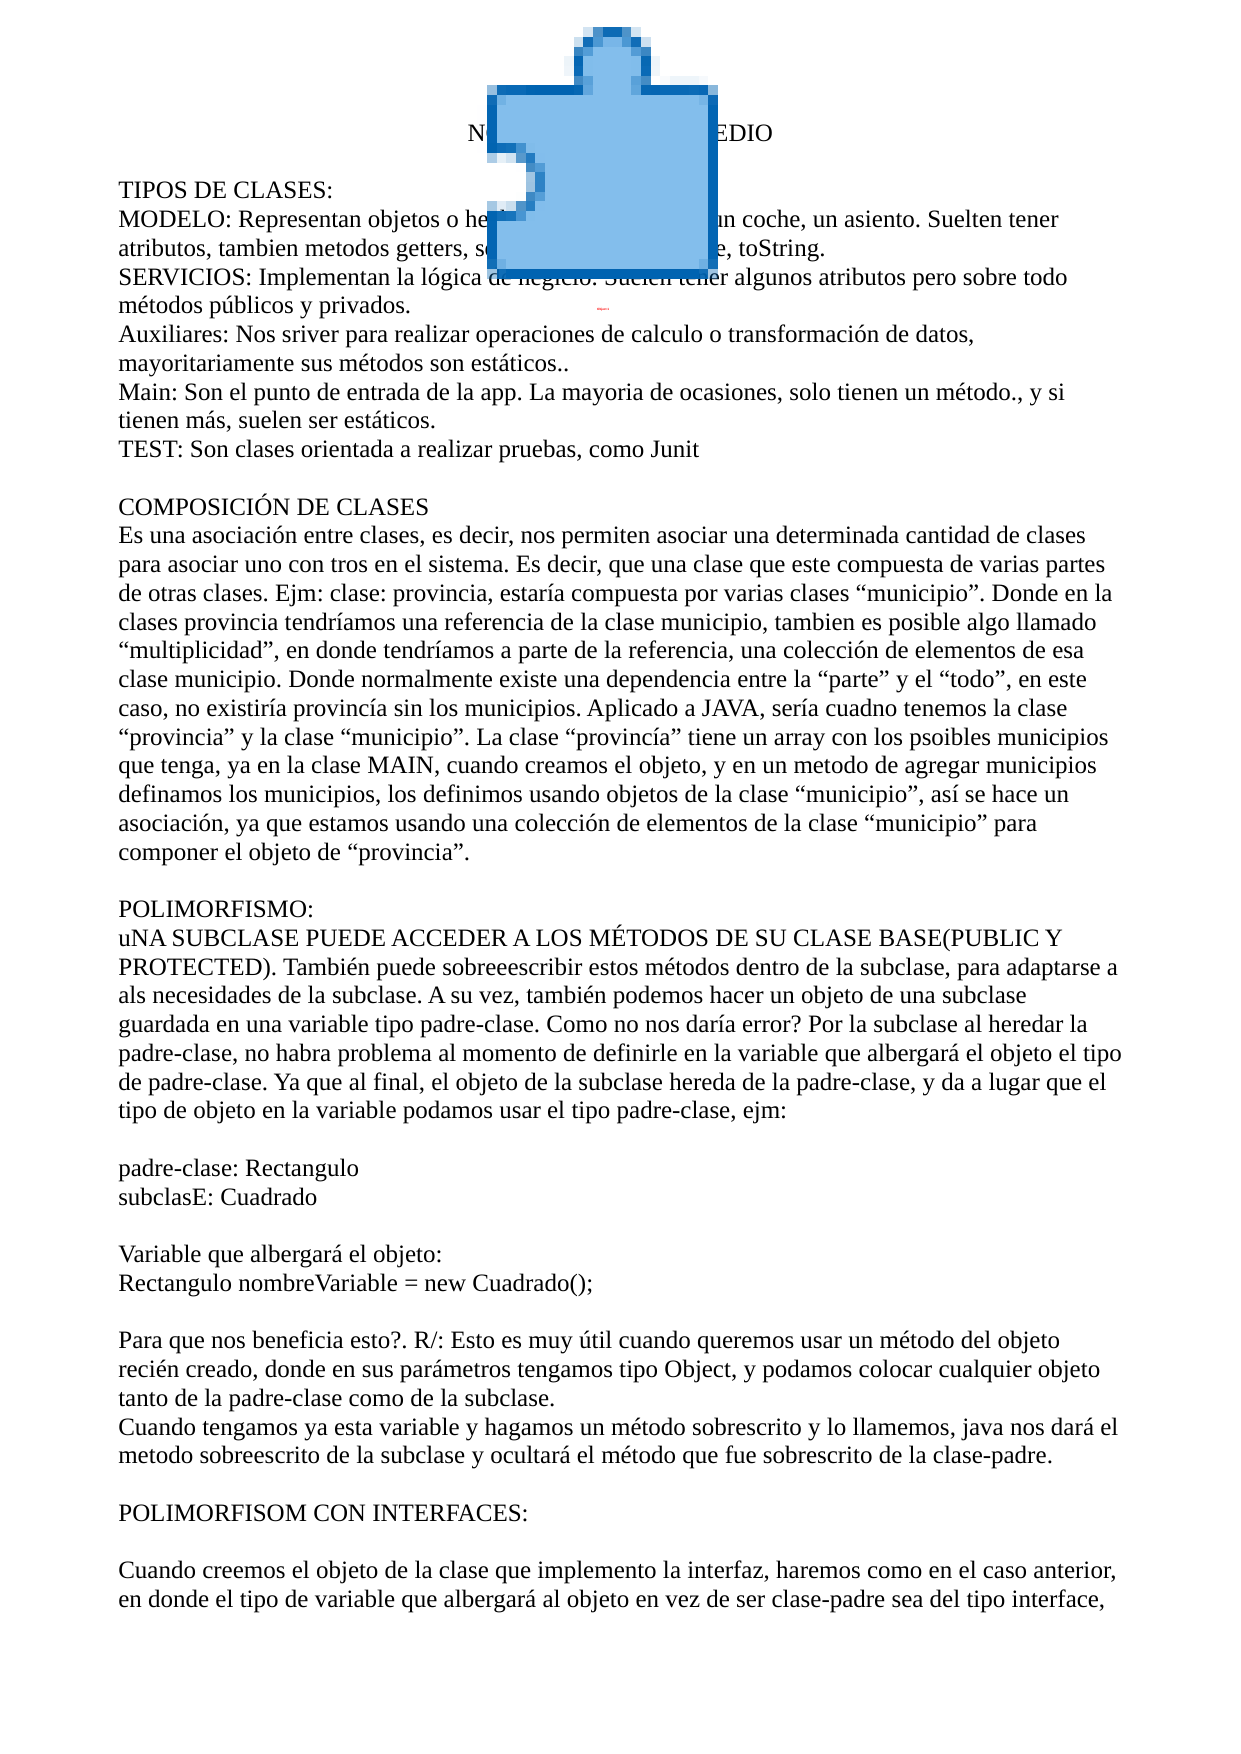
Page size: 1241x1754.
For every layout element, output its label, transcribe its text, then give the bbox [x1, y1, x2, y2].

text [718, 176, 1122, 204]
text Rectangulo nombreVariable = new Cuadrado(); [118, 1268, 1122, 1297]
text POLIMORFISOM CON INTERFACES: [118, 1498, 1122, 1527]
text MODELO: Representan objetos o hechos de la naturaleza: un coche, un asiento. Suelten tener atributos, tambien metodos getters, setters, equals, hashCode, toString. [718, 204, 1122, 262]
text TIPOS DE CLASES: [118, 176, 526, 204]
text subclasE: Cuadrado [118, 1182, 1122, 1211]
text Main: Son el punto de entrada de la app. La mayoria de ocasiones, solo tienen un método., y si tienen más, suelen ser estáticos. [118, 377, 1122, 434]
text COMPOSICIÓN DE CLASES [118, 492, 1122, 521]
text TEST: Son clases orientada a realizar pruebas, como Junit [118, 434, 1122, 463]
text padre-clase: Rectangulo [118, 1153, 1122, 1182]
text Cuando tengamos ya esta variable y hagamos un método sobrescrito y lo llamemos, java nos dará el metodo sobreescrito de la subclase y ocultará el método que fue sobrescrito de la clase-padre. [118, 1412, 1122, 1469]
text NOTAS JAVA INTERMEDIO [118, 118, 487, 147]
text MODELO: Representan objetos o hechos de la naturaleza: un coche, un asiento. Suelten tener atributos, tambien metodos getters, setters, equals, hashCode, toString. [118, 204, 487, 262]
text Variable que albergará el objeto: [118, 1239, 1122, 1268]
text Para que nos beneficia esto?. R/: Esto es muy útil cuando queremos usar un método del objeto recién creado, donde en sus parámetros tengamos tipo Object, y podamos colocar cualquier objeto tanto de la padre-clase como de la subclase. [118, 1326, 1122, 1412]
text SERVICIOS: Implementan la lógica de negicio. Suelen tener algunos atributos pero sobre todo métodos públicos y privados. [118, 262, 1122, 319]
text Cuando creemos el objeto de la clase que implemento la interfaz, haremos como en el caso anterior, en donde el tipo de variable que albergará al objeto en vez de ser clase-padre sea del tipo interface, [118, 1556, 1122, 1613]
text Auxiliares: Nos sriver para realizar operaciones de calculo o transformación de datos, mayoritariamente sus métodos son estáticos.. [118, 319, 1122, 377]
text POLIMORFISMO: [118, 894, 1122, 923]
text Es una asociación entre clases, es decir, nos permiten asociar una determinada cantidad de clases para asociar uno con tros en el sistema. Es decir, que una clase que este compuesta de varias partes de otras clases. Ejm: clase: provincia, estaría compuesta por varias clases “municipio”. Donde en la clases provincia tendríamos una referencia de la clase municipio, tambien es posible algo llamado “multiplicidad”, en donde tendríamos a parte de la referencia, una colección de elementos de esa clase municipio. Donde normalmente existe una dependencia entre la “parte” y el “todo”, en este caso, no existiría provincía sin los municipios. Aplicado a JAVA, sería cuadno tenemos la clase “provincia” y la clase “municipio”. La clase “provincía” tiene un array con los psoibles municipios que tenga, ya en la clase MAIN, cuando creamos el objeto, y en un metodo de agregar municipios definamos los municipios, los definimos usando objetos de la clase “municipio”, así se hace un asociación, ya que estamos usando una colección de elementos de la clase “municipio” para componer el objeto de “provincia”. [118, 521, 1122, 866]
text NOTAS JAVA INTERMEDIO [718, 118, 1122, 147]
text uNA SUBCLASE PUEDE ACCEDER A LOS MÉTODOS DE SU CLASE BASE(PUBLIC Y PROTECTED). También puede sobreeescribir estos métodos dentro de la subclase, para adaptarse a als necesidades de la subclase. A su vez, también podemos hacer un objeto de una subclase guardada en una variable tipo padre-clase. Como no nos daría error? Por la subclase al heredar la padre-clase, no habra problema al momento de definirle en la variable que albergará el objeto el tipo de padre-clase. Ya que al final, el objeto de la subclase hereda de la padre-clase, y da a lugar que el tipo de objeto en la variable podamos usar el tipo padre-clase, ejm: [118, 923, 1122, 1124]
